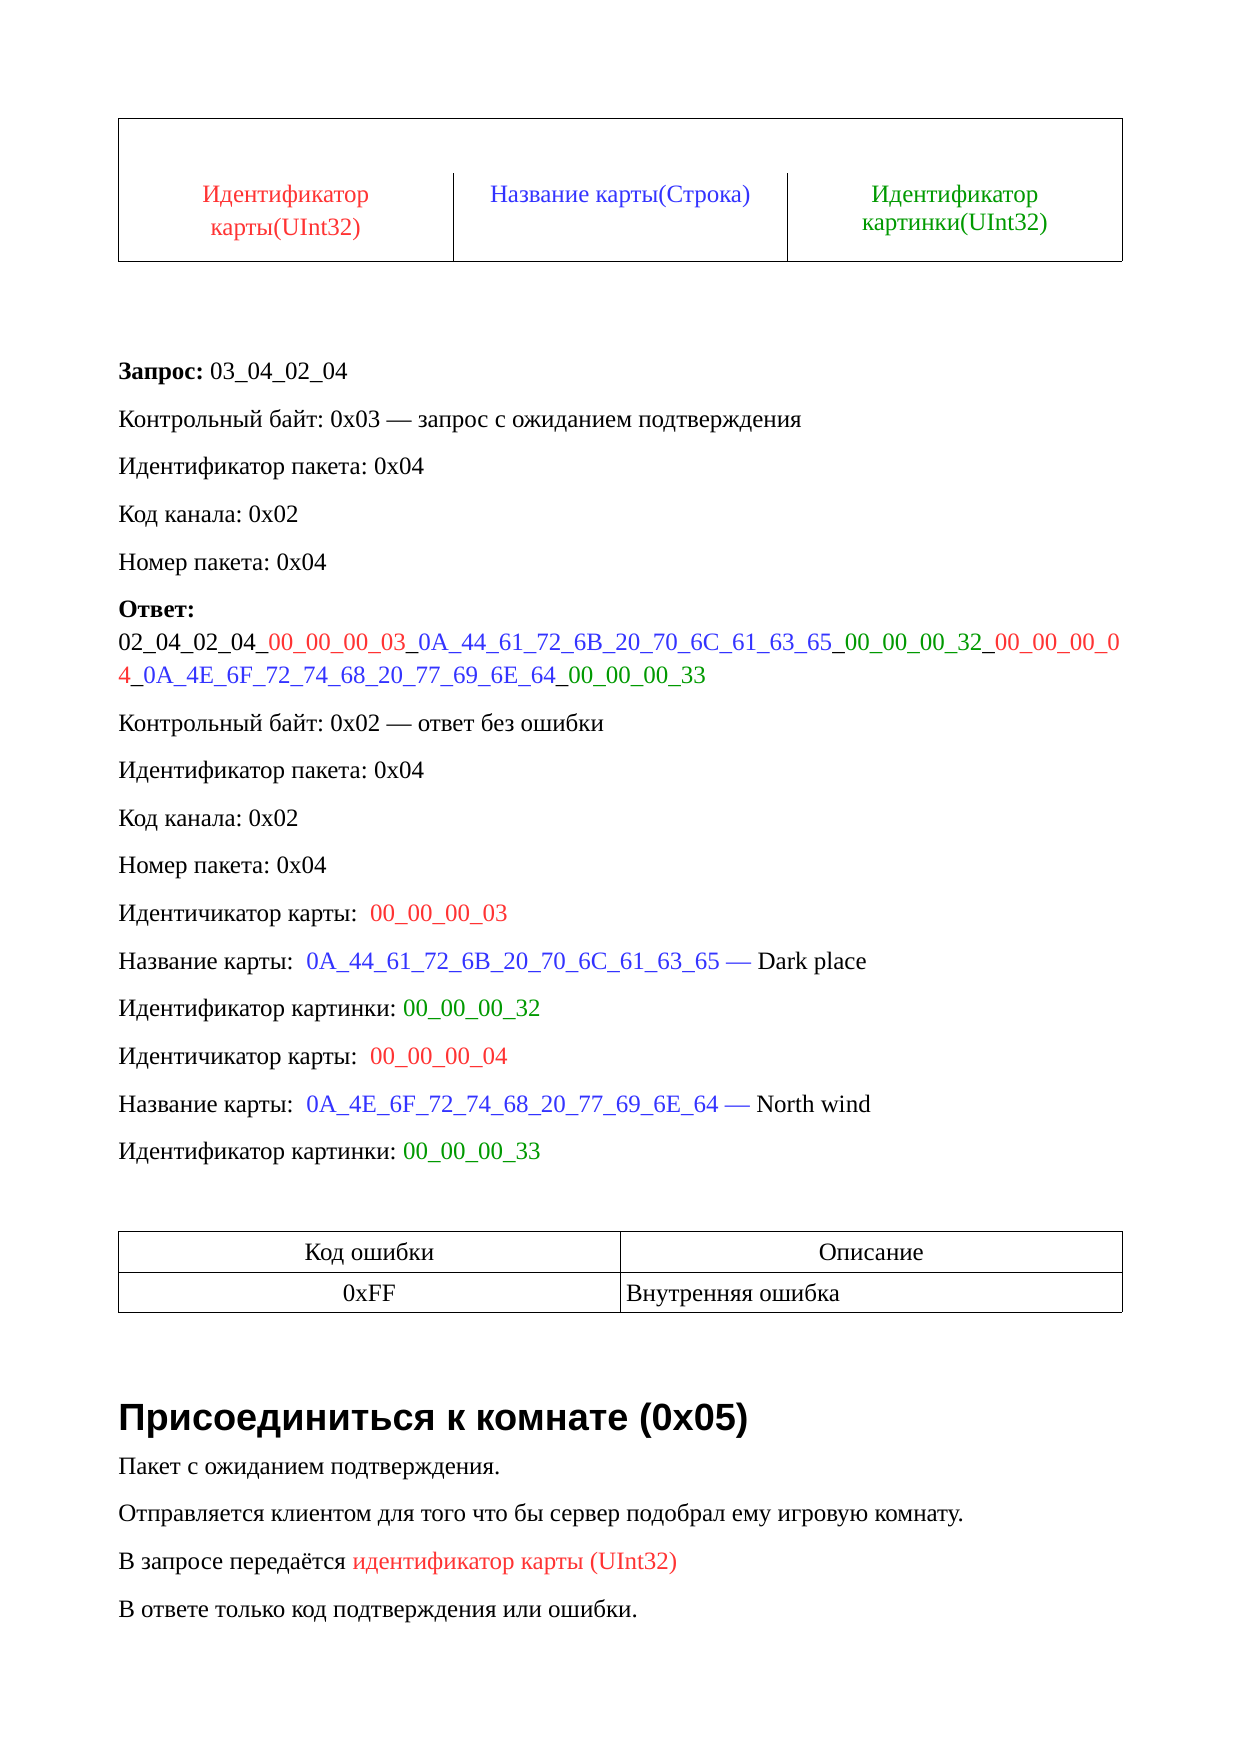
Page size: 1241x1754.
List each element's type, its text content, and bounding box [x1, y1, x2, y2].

text Код канала: 0x02 [118, 803, 1122, 832]
text Идентификатор пакета: 0x04 [118, 755, 1122, 784]
text Код канала: 0x02 [118, 499, 1122, 528]
text Контрольный байт: 0x02 — ответ без ошибки [118, 708, 1122, 737]
table_header Код ошибки [119, 1232, 620, 1272]
table_cell 0xFF [119, 1273, 620, 1312]
table_cell Идентификатор картинки(UInt32) [788, 173, 1122, 261]
text Идентификатор картинки: 00_00_00_32 [118, 993, 1122, 1022]
text Номер пакета: 0x04 [118, 851, 1122, 879]
table_cell Название карты(Строка) [454, 173, 787, 261]
text Номер пакета: 0x04 [118, 547, 1122, 575]
text Пакет с ожиданием подтверждения. [118, 1451, 1122, 1479]
text В запросе передаётся идентификатор карты (UInt32) [118, 1546, 1122, 1575]
text Отправляется клиентом для того что бы сервер подобрал ему игровую комнату. [118, 1498, 1122, 1527]
text Название карты: 0A_4E_6F_72_74_68_20_77_69_6E_64 — North wind [118, 1089, 1122, 1117]
table_cell Внутренняя ошибка [621, 1273, 1122, 1312]
text Идентификатор картинки: 00_00_00_33 [118, 1136, 1122, 1165]
text Идентичикатор карты: 00_00_00_03 [118, 898, 1122, 927]
text В ответе только код подтверждения или ошибки. [118, 1594, 1122, 1622]
table_header Описание [621, 1232, 1122, 1272]
text Контрольный байт: 0x03 — запрос с ожиданием подтверждения [118, 404, 1122, 432]
subtitle Присоединиться к комнате (0x05) [118, 1395, 1122, 1438]
text Название карты: 0A_44_61_72_6B_20_70_6C_61_63_65 — Dark place [118, 946, 1122, 974]
text Идентификатор пакета: 0x04 [118, 451, 1122, 480]
table_cell Идентификатор карты(UInt32) [119, 173, 453, 261]
text Ответ: 02_04_02_04_00_00_00_03_0A_44_61_72_6B_20_70_6C_61_63_65_00_00_00_32_00_00_00_04_0A_4E_6F_72_74_68_20_77_69_6E_64_00_00_00_33 [118, 594, 1122, 689]
text Идентичикатор карты: 00_00_00_04 [118, 1041, 1122, 1070]
table_header [119, 119, 1122, 173]
text Запрос: 03_04_02_04 [118, 356, 1122, 385]
